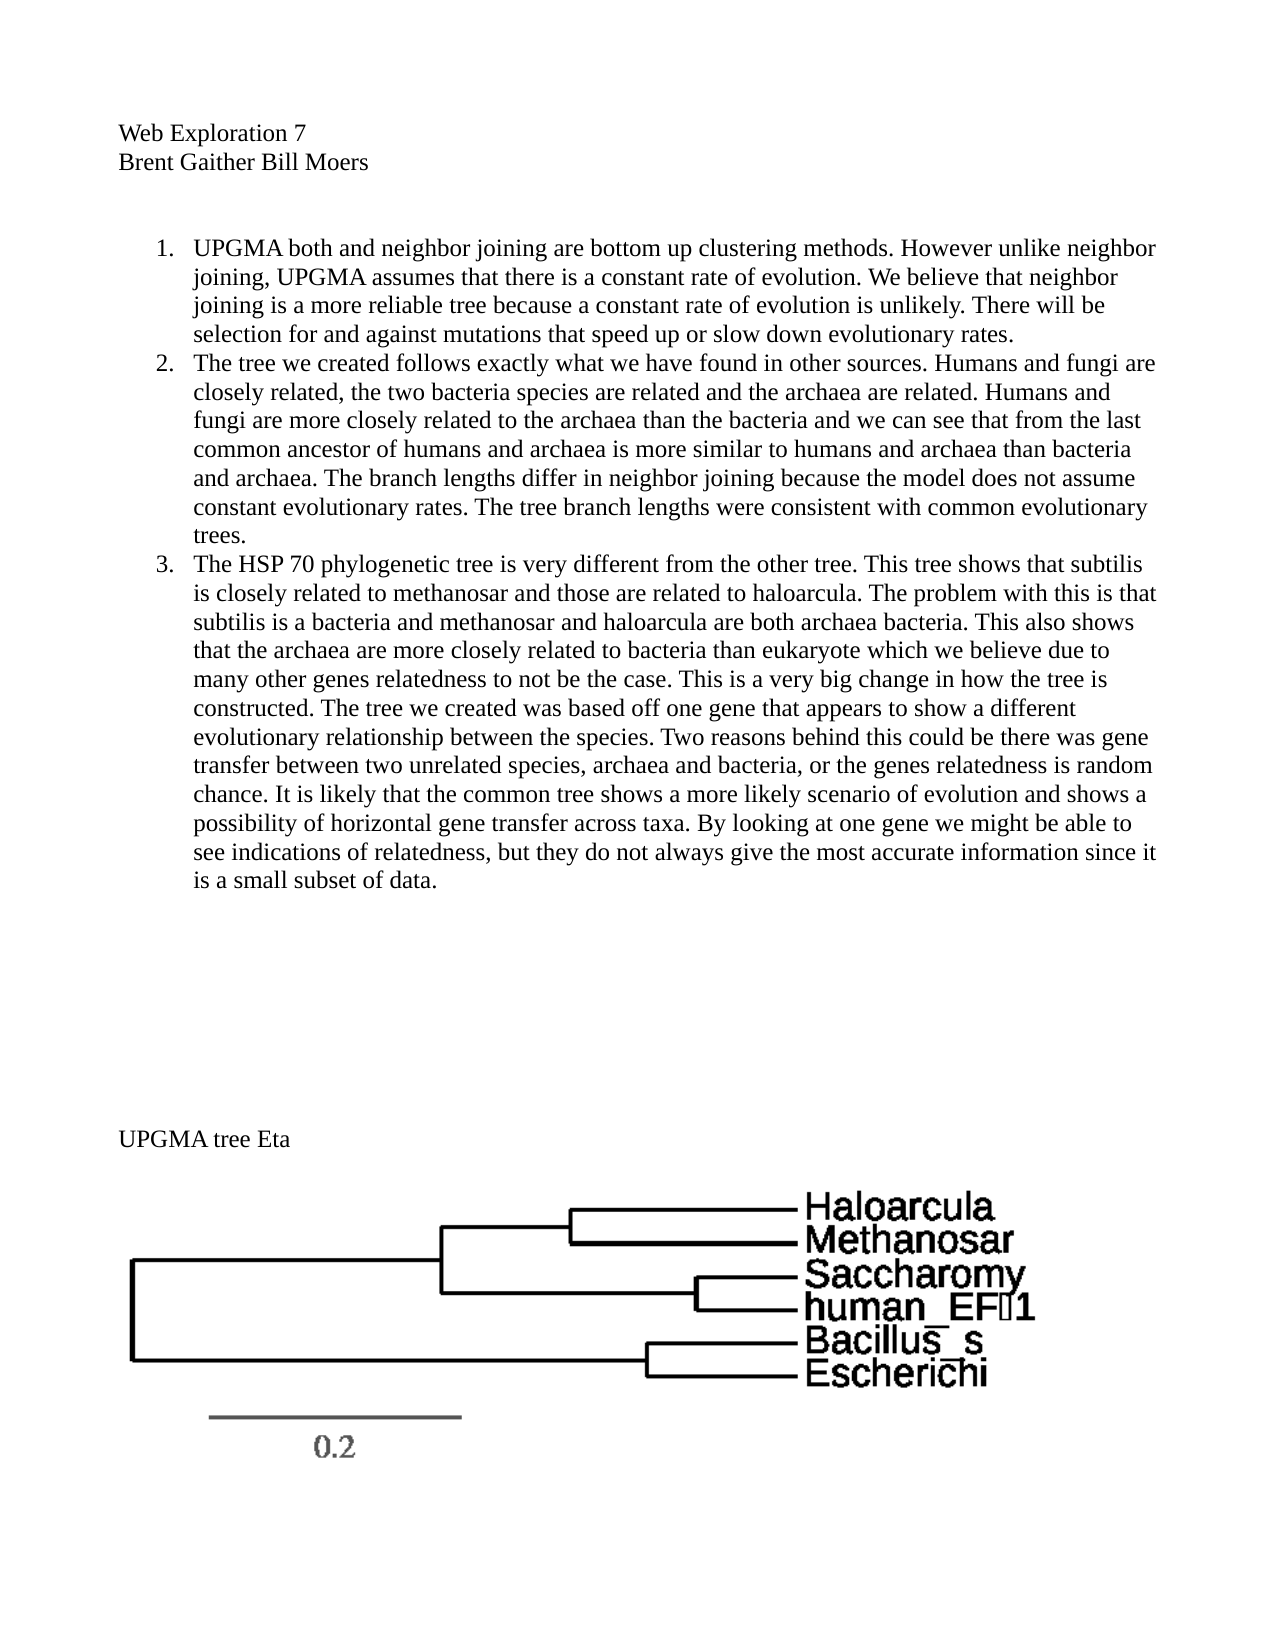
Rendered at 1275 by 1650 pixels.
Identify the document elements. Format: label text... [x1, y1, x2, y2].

list The HSP 70 phylogenetic tree is very different from the other tree. This tree shows that subtilis is closely related to methanosar and those are related to haloarcula. The problem with this is that subtilis is a bacteria and methanosar and haloarcula are both archaea bacteria. This also shows that the archaea are more closely related to bacteria than eukaryote which we believe due to many other genes relatedness to not be the case. This is a very big change in how the tree is constructed. The tree we created was based off one gene that appears to show a different evolutionary relationship between the species. Two reasons behind this could be there was gene transfer between two unrelated species, archaea and bacteria, or the genes relatedness is random chance. It is likely that the common tree shows a more likely scenario of evolution and shows a possibility of horizontal gene transfer across taxa. By looking at one gene we might be able to see indications of relatedness, but they do not always give the most accurate information since it is a small subset of data. [156, 549, 1157, 894]
list The tree we created follows exactly what we have found in other sources. Humans and fungi are closely related, the two bacteria species are related and the archaea are related. Humans and fungi are more closely related to the archaea than the bacteria and we can see that from the last common ancestor of humans and archaea is more similar to humans and archaea than bacteria and archaea. The branch lengths differ in neighbor joining because the model does not assume constant evolutionary rates. The tree branch lengths were consistent with common evolutionary trees. [156, 348, 1157, 549]
text Web Exploration 7 [118, 118, 1157, 147]
list UPGMA both and neighbor joining are bottom up clustering methods. However unlike neighbor joining, UPGMA assumes that there is a constant rate of evolution. We believe that neighbor joining is a more reliable tree because a constant rate of evolution is unlikely. There will be selection for and against mutations that speed up or slow down evolutionary rates. [156, 233, 1157, 348]
text UPGMA tree Eta [118, 1124, 1157, 1153]
picture [127, 1175, 1130, 1479]
text Brent Gaither Bill Moers [118, 147, 1157, 176]
